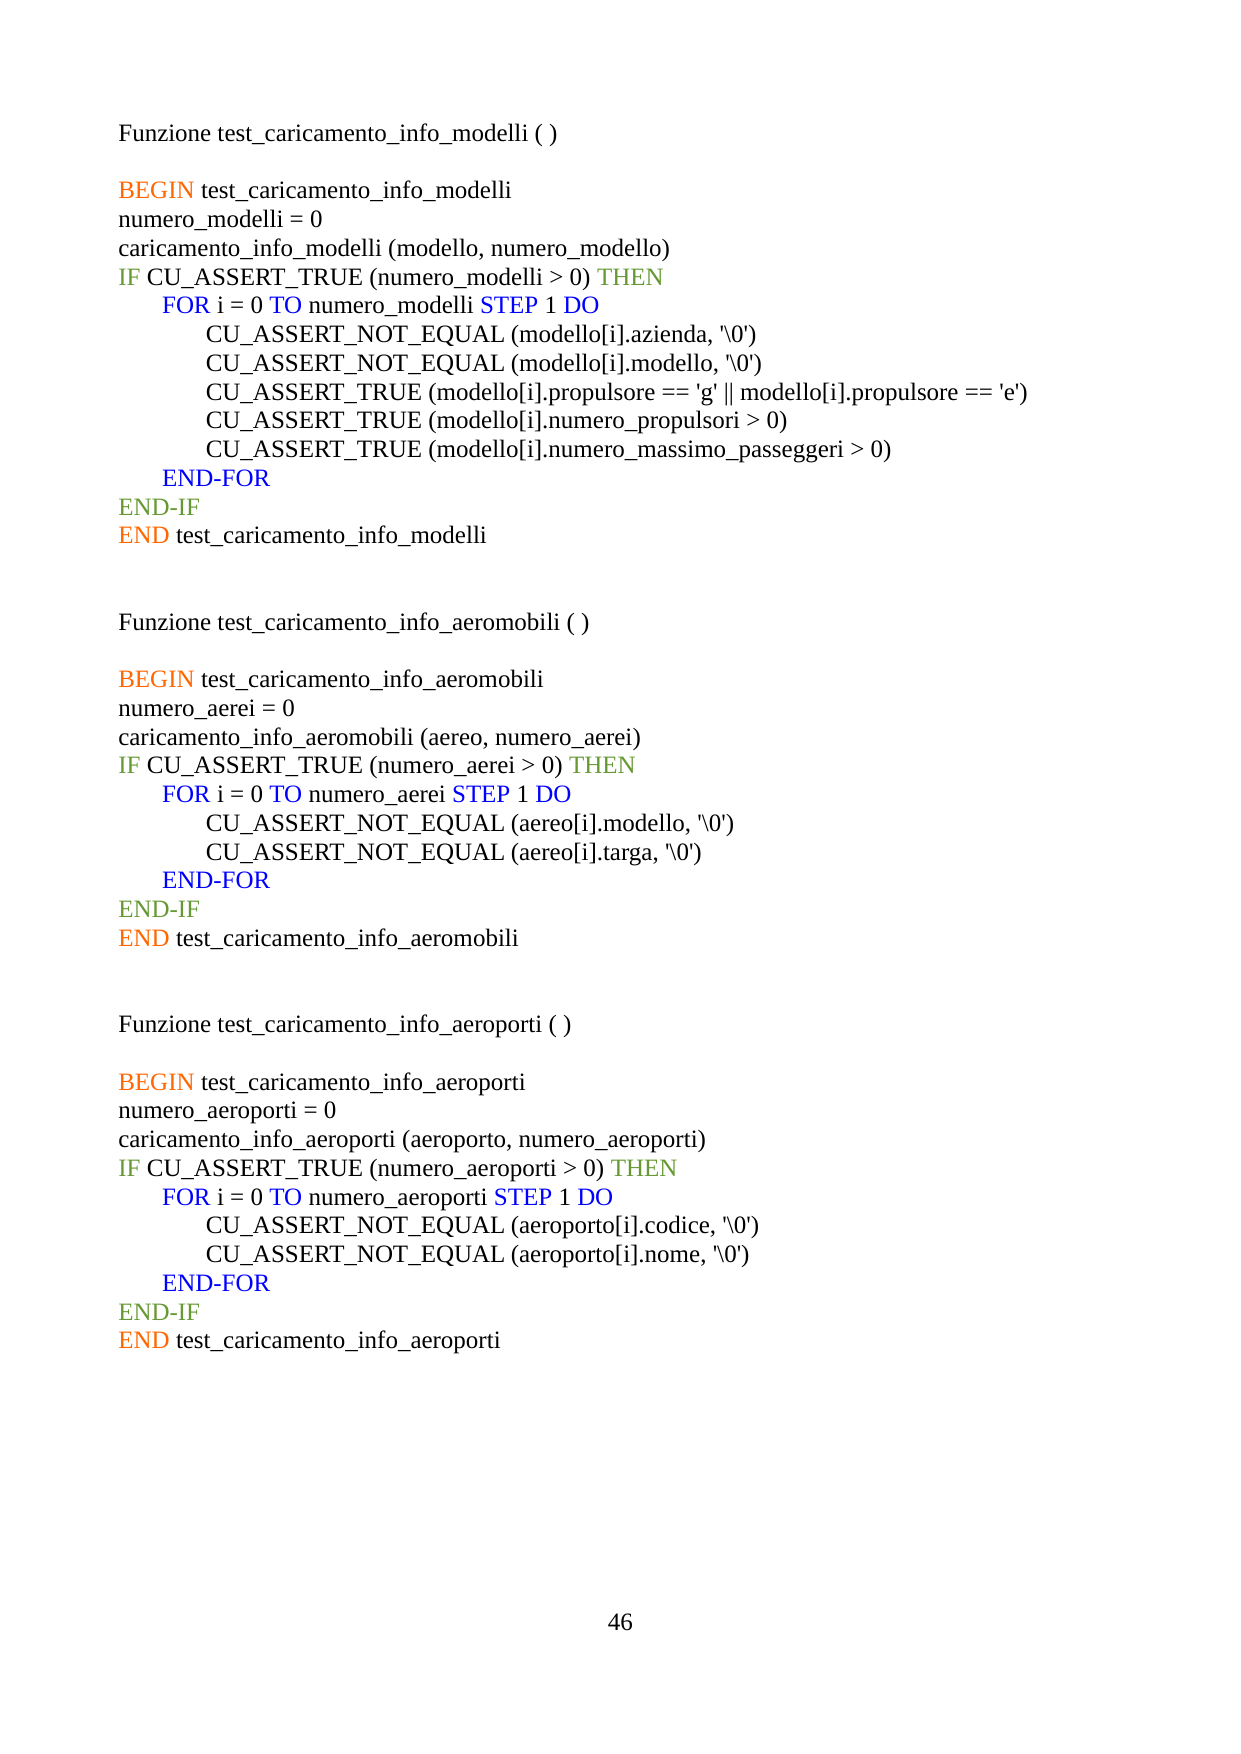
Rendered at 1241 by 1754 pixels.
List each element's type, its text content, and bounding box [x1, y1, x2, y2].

text CU_ASSERT_NOT_EQUAL (aeroporto[i].codice, '\0') [118, 1211, 1122, 1239]
text IF CU_ASSERT_TRUE (numero_aeroporti > 0) THEN [118, 1153, 1122, 1182]
text numero_aeroporti = 0 [118, 1096, 1122, 1124]
text caricamento_info_modelli (modello, numero_modello) [118, 233, 1122, 262]
text Funzione test_caricamento_info_aeromobili ( ) [118, 607, 1122, 636]
text CU_ASSERT_NOT_EQUAL (modello[i].modello, '\0') [118, 348, 1122, 377]
text BEGIN test_caricamento_info_aeroporti [118, 1067, 1122, 1096]
text caricamento_info_aeroporti (aeroporto, numero_aeroporti) [118, 1124, 1122, 1153]
text BEGIN test_caricamento_info_modelli [118, 176, 1122, 204]
text CU_ASSERT_TRUE (modello[i].numero_propulsori > 0) [118, 406, 1122, 434]
text BEGIN test_caricamento_info_aeromobili [118, 664, 1122, 693]
text END-FOR [118, 463, 1122, 492]
text CU_ASSERT_TRUE (modello[i].numero_massimo_passeggeri > 0) [118, 434, 1122, 463]
text END test_caricamento_info_modelli [118, 521, 1122, 549]
text END-FOR [118, 866, 1122, 894]
text Funzione test_caricamento_info_modelli ( ) [118, 118, 1122, 147]
text CU_ASSERT_NOT_EQUAL (modello[i].azienda, '\0') [118, 319, 1122, 348]
text FOR i = 0 TO numero_modelli STEP 1 DO [118, 291, 1122, 319]
text END-IF [118, 894, 1122, 923]
text END-FOR [118, 1268, 1122, 1297]
text Funzione test_caricamento_info_aeroporti ( ) [118, 1009, 1122, 1038]
text IF CU_ASSERT_TRUE (numero_aerei > 0) THEN [118, 751, 1122, 779]
text CU_ASSERT_TRUE (modello[i].propulsore == 'g' || modello[i].propulsore == 'e') [118, 377, 1122, 406]
text numero_modelli = 0 [118, 204, 1122, 233]
text CU_ASSERT_NOT_EQUAL (aeroporto[i].nome, '\0') [118, 1239, 1122, 1268]
text IF CU_ASSERT_TRUE (numero_modelli > 0) THEN [118, 262, 1122, 291]
text END test_caricamento_info_aeroporti [118, 1326, 1122, 1354]
text CU_ASSERT_NOT_EQUAL (aereo[i].targa, '\0') [118, 837, 1122, 866]
text FOR i = 0 TO numero_aerei STEP 1 DO [118, 779, 1122, 808]
text END-IF [118, 492, 1122, 521]
text CU_ASSERT_NOT_EQUAL (aereo[i].modello, '\0') [118, 808, 1122, 837]
text FOR i = 0 TO numero_aeroporti STEP 1 DO [118, 1182, 1122, 1211]
text caricamento_info_aeromobili (aereo, numero_aerei) [118, 722, 1122, 751]
text END test_caricamento_info_aeromobili [118, 923, 1122, 952]
text numero_aerei = 0 [118, 693, 1122, 722]
text END-IF [118, 1297, 1122, 1326]
